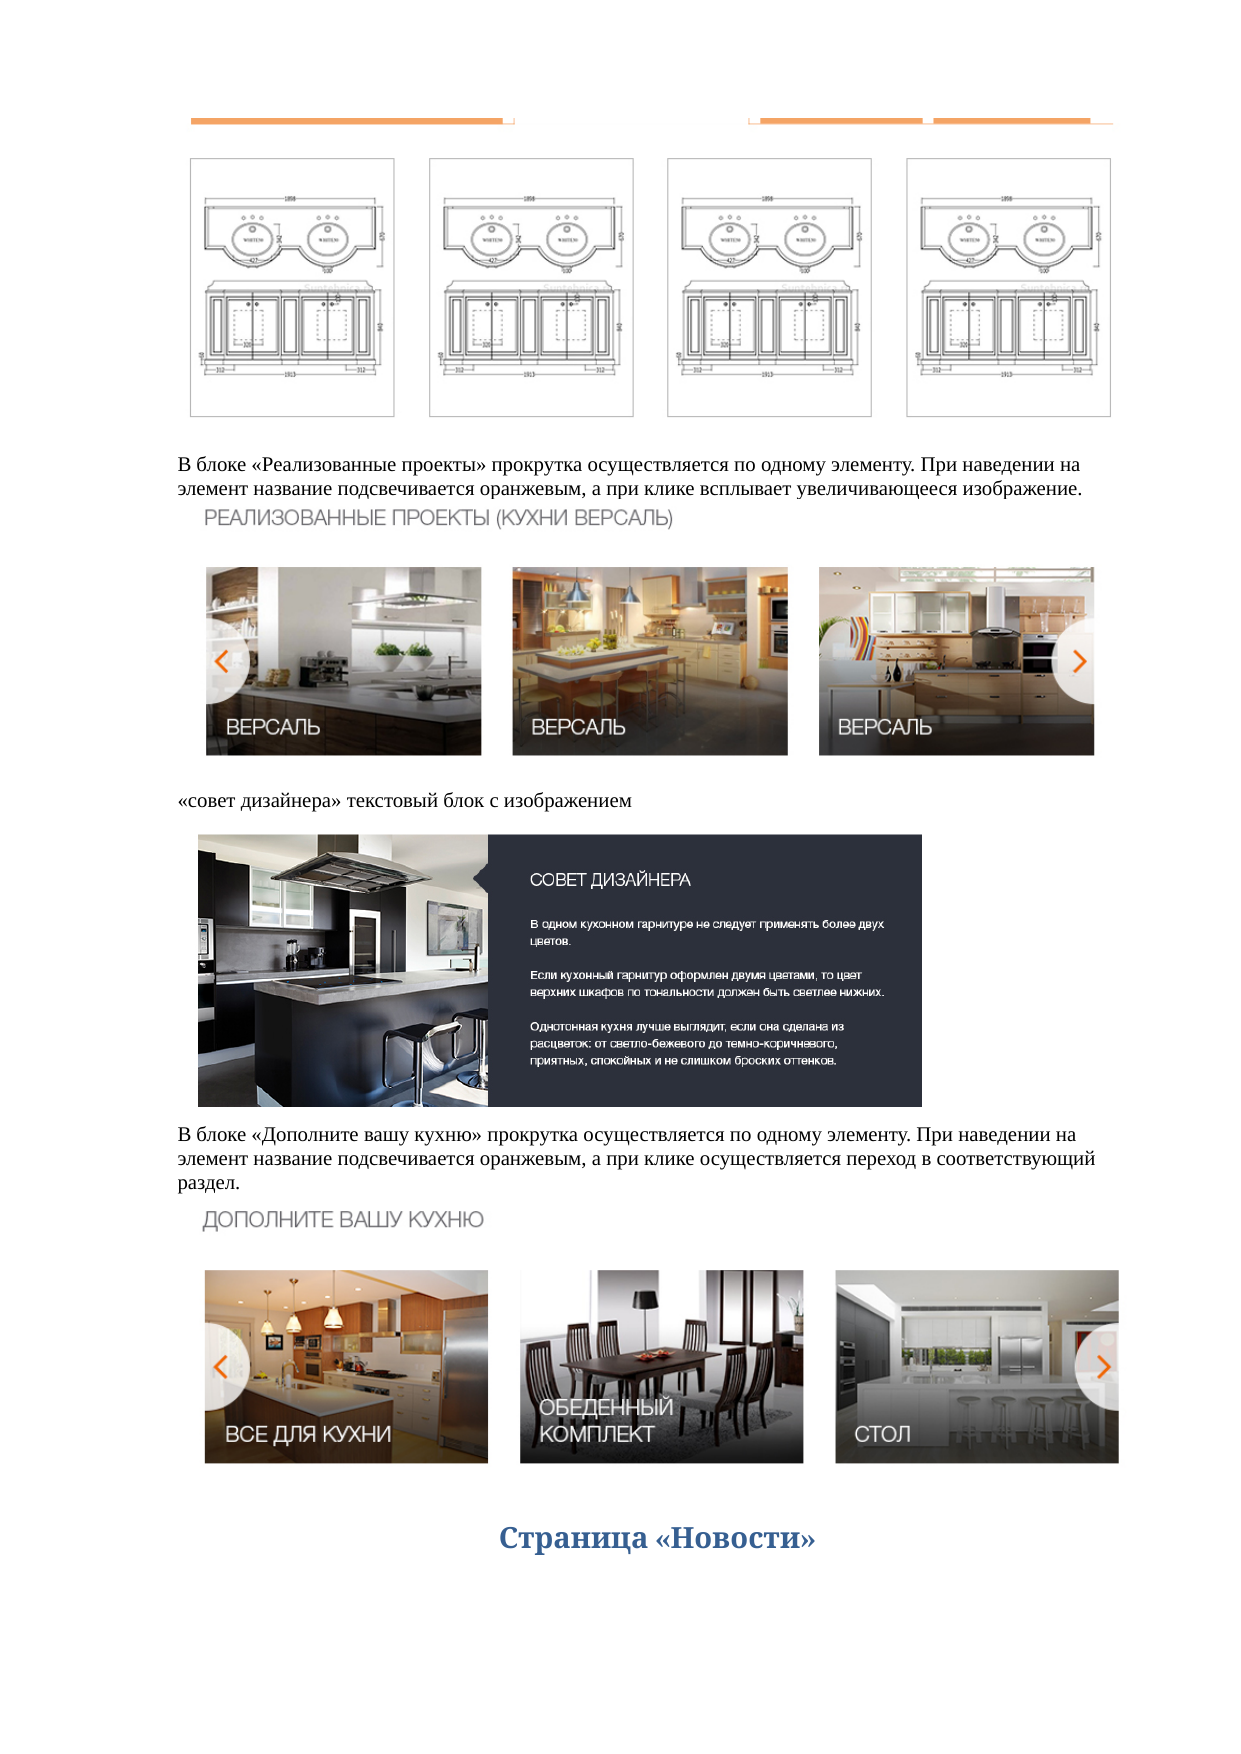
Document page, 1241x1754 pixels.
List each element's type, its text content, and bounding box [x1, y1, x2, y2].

picture [177, 812, 942, 1122]
picture [177, 118, 1137, 428]
picture [177, 499, 1137, 789]
text В блоке «Реализованные проекты» прокрутка осуществляется по одному элементу. При наведении на элемент название подсвечивается оранжевым, а при клике всплывает увеличивающееся изображение. [177, 452, 1137, 499]
text В блоке «Дополните вашу кухню» прокрутка осуществляется по одному элементу. При наведении на элемент название подсвечивается оранжевым, а при клике осуществляется переход в соответствующий раздел. [177, 1122, 1137, 1194]
subtitle Страница «Новости» [177, 1522, 1137, 1556]
picture [177, 1194, 1137, 1472]
text «совет дизайнера» текстовый блок с изображением [177, 789, 1137, 812]
